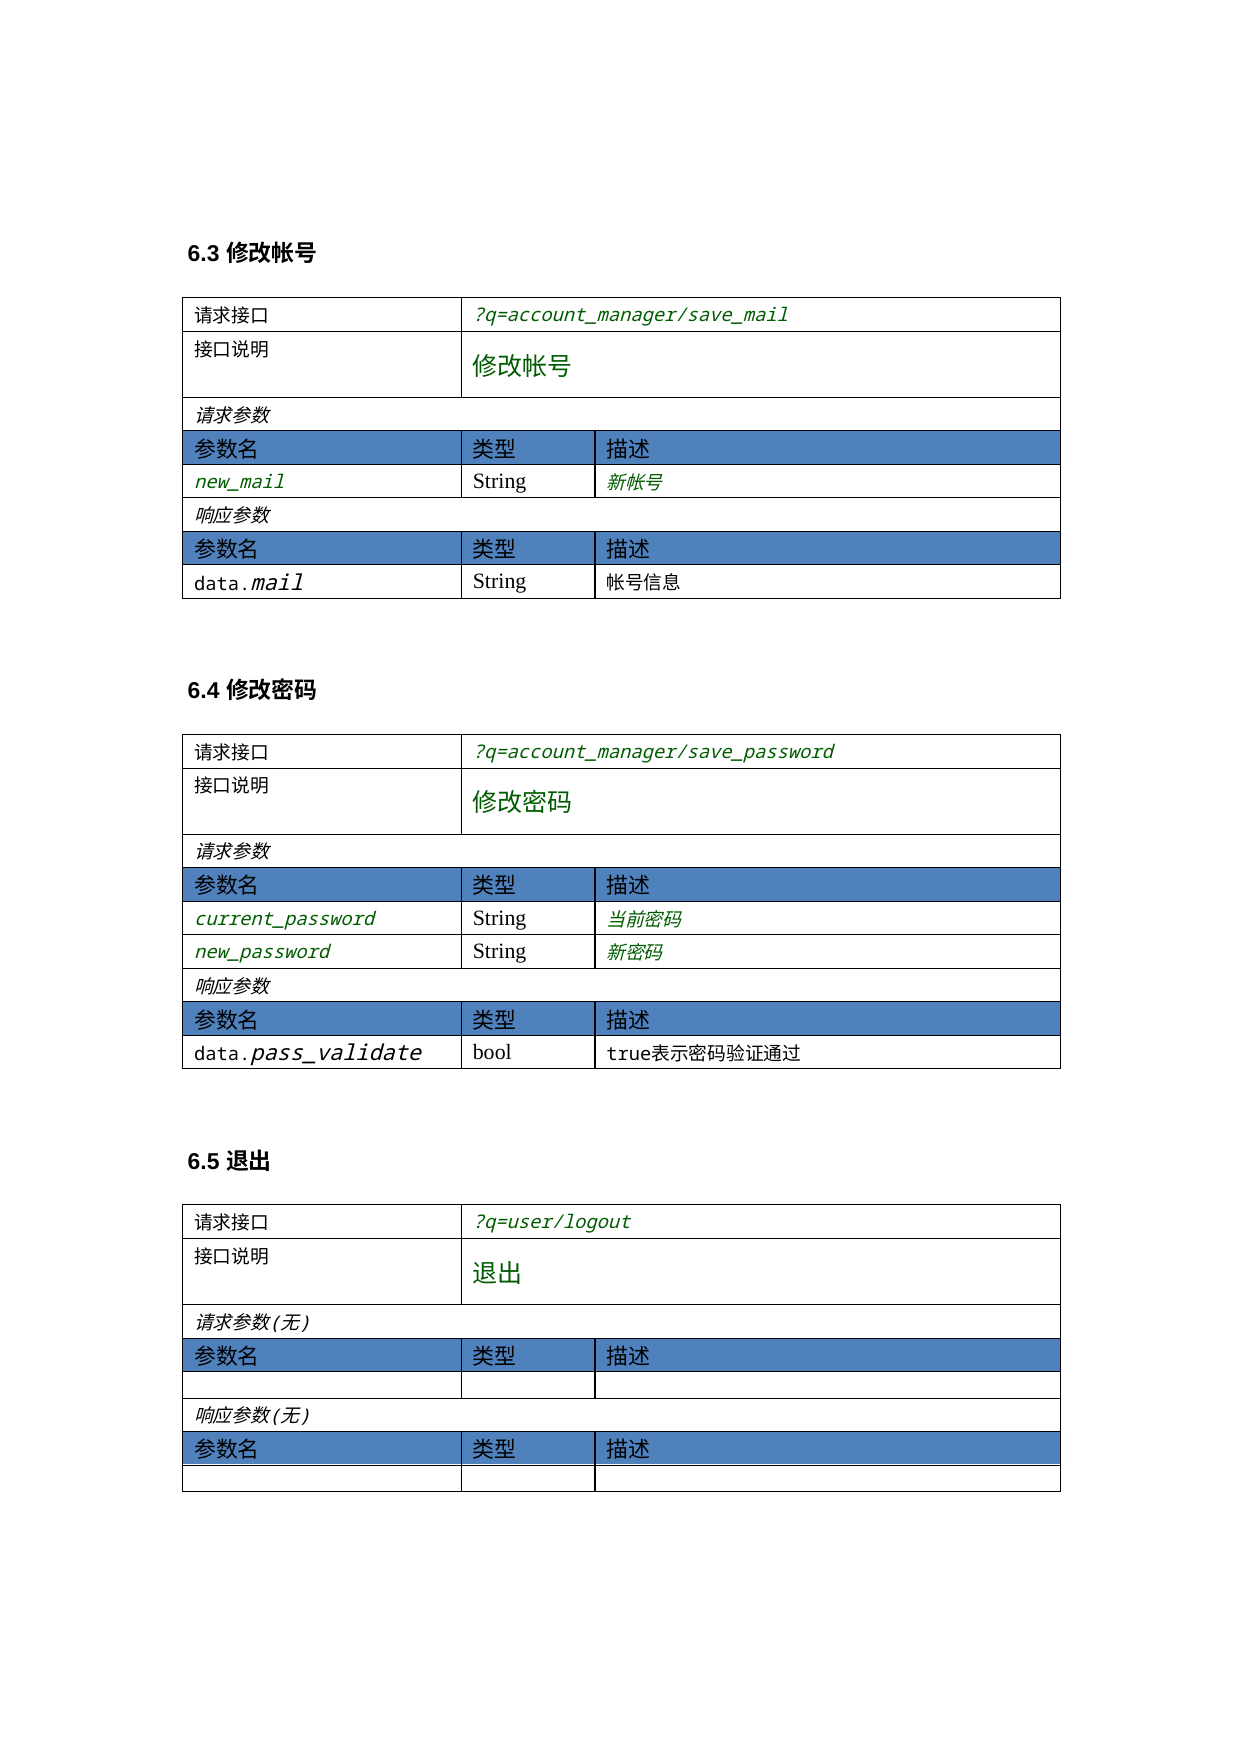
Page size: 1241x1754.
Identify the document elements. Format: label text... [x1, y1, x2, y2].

table_cell current_password [183, 902, 461, 934]
table_cell 描述 [596, 1432, 1060, 1464]
table_cell 请求参数(无) [183, 1305, 1060, 1337]
table_cell [462, 1466, 594, 1491]
table_cell String [462, 935, 594, 968]
table_cell 请求参数 [183, 835, 1060, 867]
table_header 请求接口 [183, 735, 461, 767]
table_cell 参数名 [183, 868, 461, 901]
table_cell 描述 [596, 1002, 1060, 1035]
table_cell 描述 [596, 868, 1060, 901]
table_cell 类型 [462, 868, 594, 901]
table_cell 描述 [596, 532, 1060, 564]
table_cell 类型 [462, 431, 594, 464]
table_cell 参数名 [183, 1432, 461, 1464]
table_cell 响应参数 [183, 498, 1060, 531]
table_cell 新帐号 [596, 465, 1060, 497]
table_cell data.mail [183, 565, 461, 598]
table_cell data.pass_validate [183, 1036, 461, 1068]
table_cell String [462, 565, 594, 598]
table_cell 新密码 [596, 935, 1060, 968]
table_cell 类型 [462, 1002, 594, 1035]
table_cell 类型 [462, 532, 594, 564]
table_cell 描述 [596, 1339, 1060, 1371]
table_cell [183, 1372, 461, 1397]
subtitle 6.4 修改密码 [187, 656, 1053, 721]
table_cell String [462, 902, 594, 934]
table_header 请求接口 [183, 1205, 461, 1238]
table_cell 请求参数 [183, 398, 1060, 430]
table_cell 类型 [462, 1432, 594, 1464]
table_header ?q=user/logout [462, 1205, 1060, 1238]
table_cell 参数名 [183, 1339, 461, 1371]
table_header ?q=account_manager/save_mail [462, 298, 1060, 331]
table_cell true表示密码验证通过 [596, 1036, 1060, 1068]
subtitle 6.5 退出 [187, 1127, 1053, 1192]
table_header 请求接口 [183, 298, 461, 331]
table_cell 修改密码 [462, 769, 1060, 833]
table_cell bool [462, 1036, 594, 1068]
table_cell [183, 1466, 461, 1491]
table_cell [596, 1372, 1060, 1397]
table_cell new_mail [183, 465, 461, 497]
table_cell String [462, 465, 594, 497]
table_cell 描述 [596, 431, 1060, 464]
table_cell 接口说明 [183, 332, 461, 397]
table_cell 参数名 [183, 532, 461, 564]
table_cell [596, 1466, 1060, 1491]
table_cell 当前密码 [596, 902, 1060, 934]
table_cell 接口说明 [183, 1239, 461, 1304]
table_cell 类型 [462, 1339, 594, 1371]
table_cell 帐号信息 [596, 565, 1060, 598]
table_header ?q=account_manager/save_password [462, 735, 1060, 767]
table_cell [462, 1372, 594, 1397]
table_cell new_password [183, 935, 461, 968]
table_cell 修改帐号 [462, 332, 1060, 397]
table_cell 接口说明 [183, 769, 461, 833]
table_cell 响应参数(无) [183, 1399, 1060, 1431]
table_cell 参数名 [183, 431, 461, 464]
table_cell 参数名 [183, 1002, 461, 1035]
table_cell 响应参数 [183, 969, 1060, 1001]
subtitle 6.3 修改帐号 [187, 219, 1053, 284]
table_cell 退出 [462, 1239, 1060, 1304]
